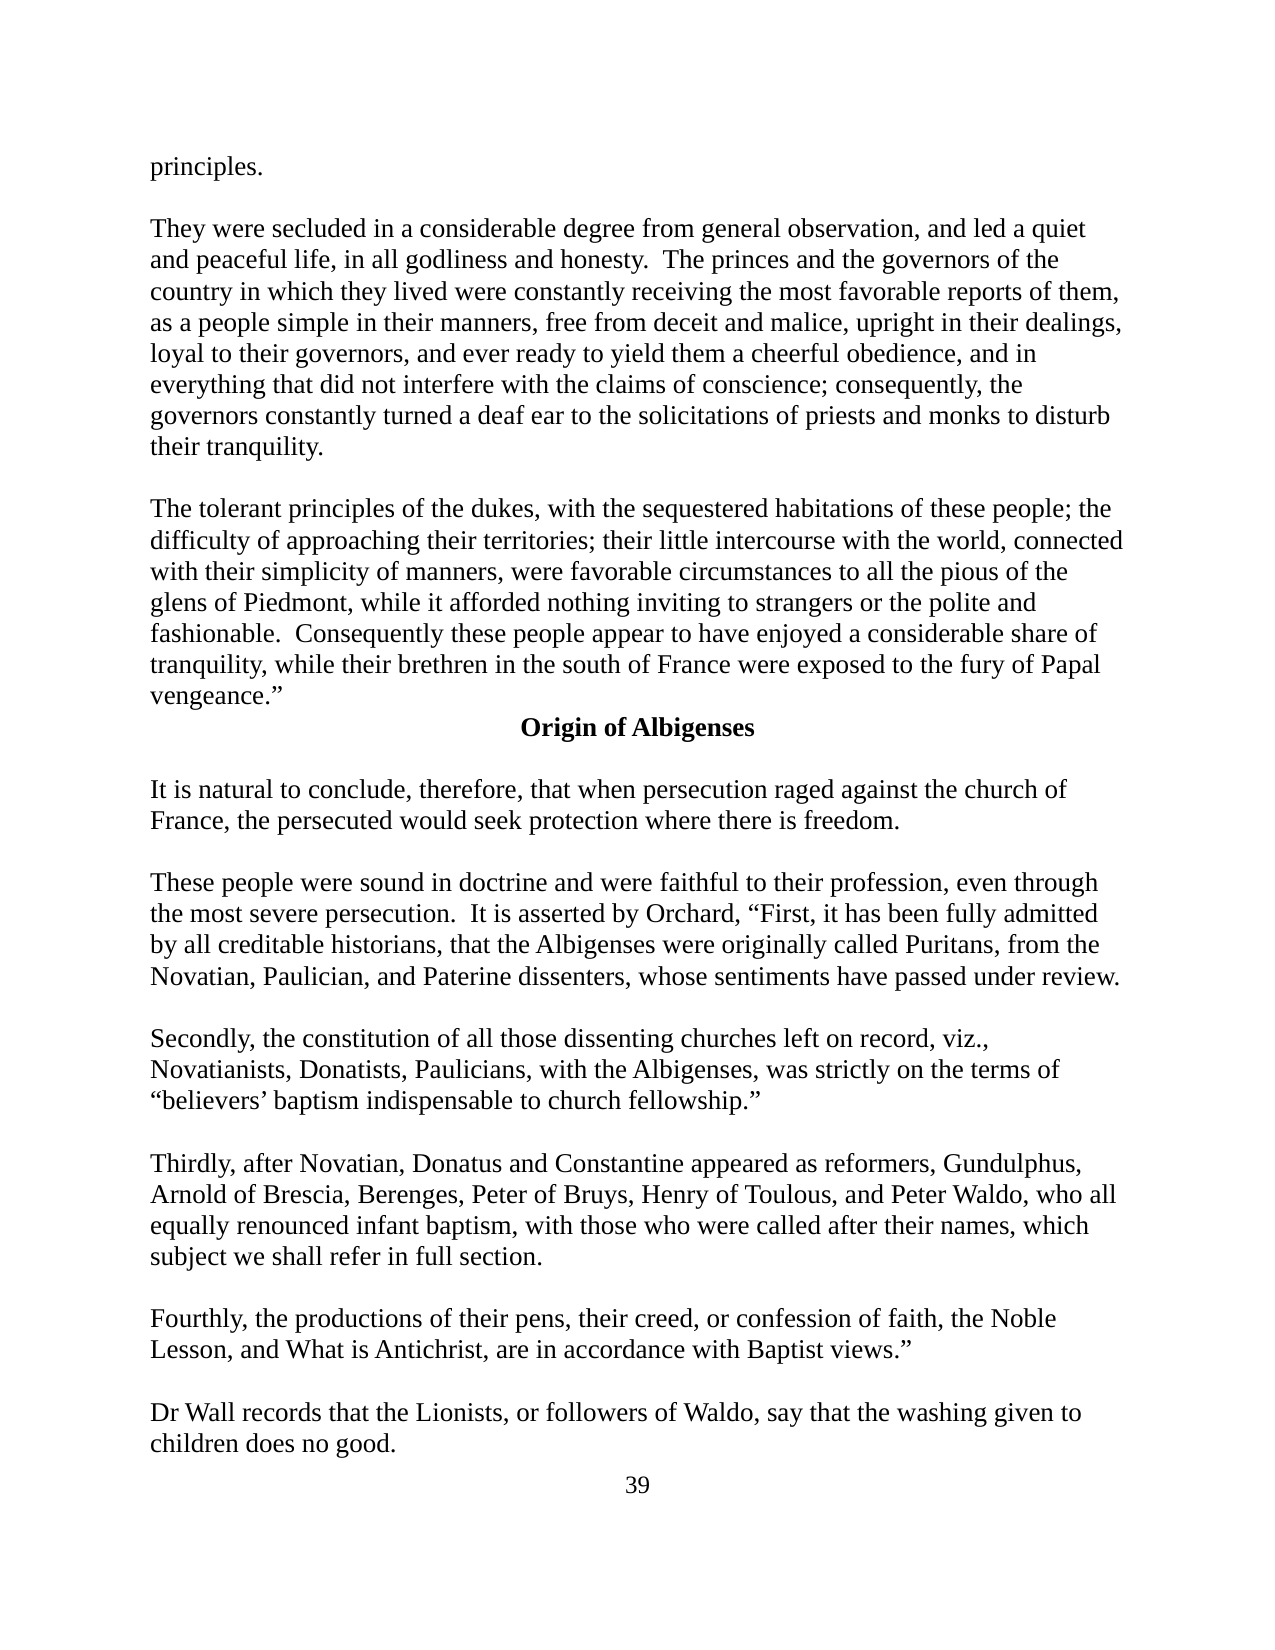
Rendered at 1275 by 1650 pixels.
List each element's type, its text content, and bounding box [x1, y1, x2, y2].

text Fourthly, the productions of their pens, their creed, or confession of faith, the Noble Lesson, and What is Antichrist, are in accordance with Baptist views.” [150, 1302, 1125, 1365]
text The tolerant principles of the dukes, with the sequestered habitations of these people; the difficulty of approaching their territories; their little intercourse with the world, connected with their simplicity of manners, were favorable circumstances to all the pious of the glens of Piedmont, while it afforded nothing inviting to strangers or the polite and fashionable. Consequently these people appear to have enjoyed a considerable share of tranquility, while their brethren in the south of France were exposed to the fury of Papal vengeance.” [150, 493, 1125, 711]
text Secondly, the constitution of all those dissenting churches left on record, viz., Novatianists, Donatists, Paulicians, with the Albigenses, was strictly on the terms of “believers’ baptism indispensable to church fellowship.” [150, 1022, 1125, 1116]
text Dr Wall records that the Lionists, or followers of Waldo, say that the washing given to children does no good. [150, 1396, 1125, 1458]
text It is natural to conclude, therefore, that when persecution raged against the church of France, the persecuted would seek protection where there is freedom. [150, 773, 1125, 835]
text Origin of Albigenses [150, 711, 1125, 742]
text These people were sound in doctrine and were faithful to their profession, even through the most severe persecution. It is asserted by Orchard, “First, it has been fully admitted by all creditable historians, that the Albigenses were originally called Puritans, from the Novatian, Paulician, and Paterine dissenters, whose sentiments have passed under review. [150, 866, 1125, 991]
text principles. [150, 150, 1125, 181]
text They were secluded in a considerable degree from general observation, and led a quiet and peaceful life, in all godliness and honesty. The princes and the governors of the country in which they lived were constantly receiving the most favorable reports of them, as a people simple in their manners, free from deceit and malice, upright in their dealings, loyal to their governors, and ever ready to yield them a cheerful obedience, and in everything that did not interfere with the claims of conscience; consequently, the governors constantly turned a deaf ear to the solicitations of priests and monks to disturb their tranquility. [150, 212, 1125, 461]
text Thirdly, after Novatian, Donatus and Constantine appeared as reformers, Gundulphus, Arnold of Brescia, Berenges, Peter of Bruys, Henry of Toulous, and Peter Waldo, who all equally renounced infant baptism, with those who were called after their names, which subject we shall refer in full section. [150, 1147, 1125, 1271]
